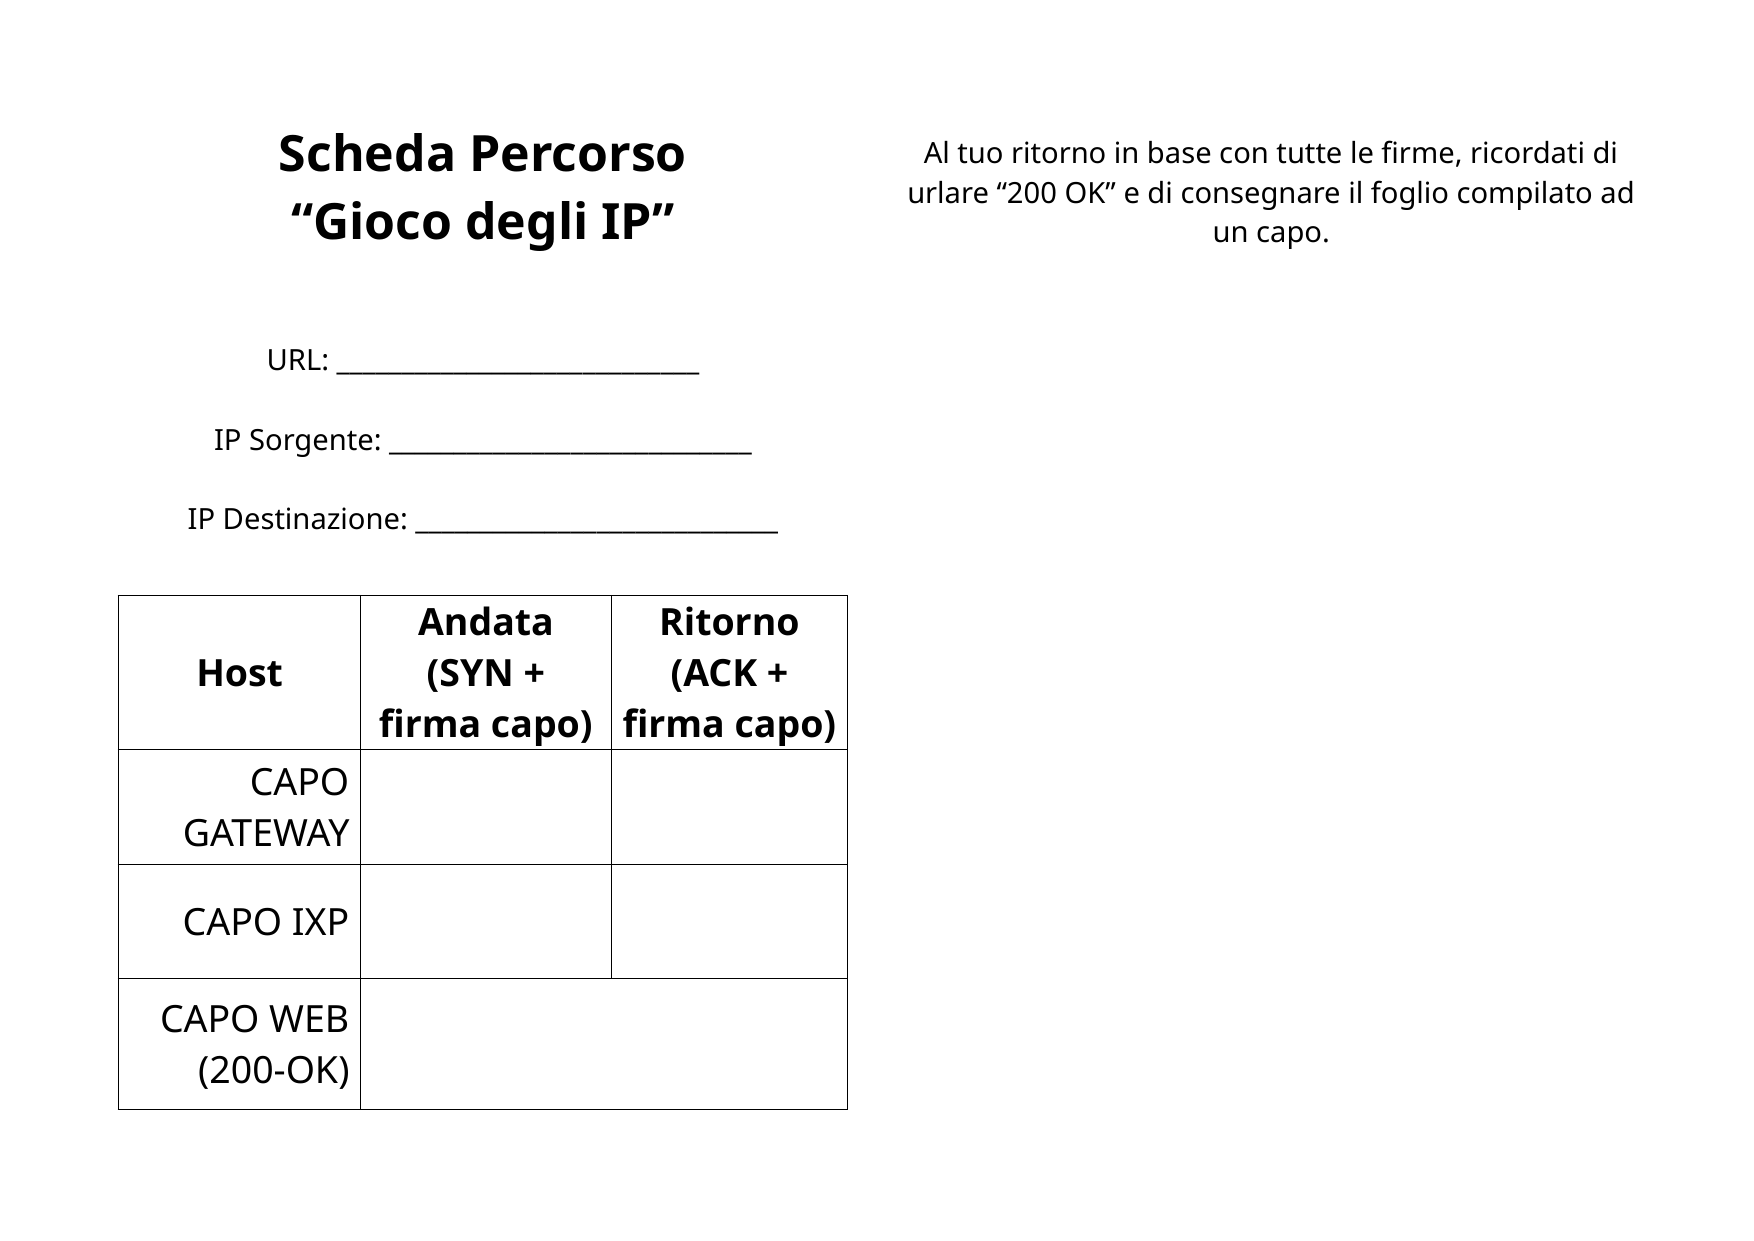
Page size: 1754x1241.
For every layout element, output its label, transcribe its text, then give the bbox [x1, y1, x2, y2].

text Scheda Percorso [118, 118, 847, 186]
text Al tuo ritorno in base con tutte le firme, ricordati di urlare “200 OK” e di consegnare il foglio compilato ad un capo. [906, 132, 1636, 251]
table_cell [612, 750, 847, 863]
table_cell CAPO WEB (200-OK) [119, 979, 360, 1108]
text IP Destinazione: ____________________________ [118, 498, 847, 538]
table_cell [361, 979, 847, 1108]
table_cell CAPO GATEWAY [119, 750, 360, 863]
table_header Ritorno (ACK + firma capo) [612, 596, 847, 749]
table_cell CAPO IXP [119, 865, 360, 978]
table_header Andata (SYN + firma capo) [361, 596, 611, 749]
text IP Sorgente: ____________________________ [118, 419, 847, 458]
table_header Host [119, 596, 360, 749]
table_cell [361, 865, 611, 978]
table_cell [361, 750, 611, 863]
text URL: ____________________________ [118, 339, 847, 379]
text “Gioco degli IP” [118, 186, 847, 254]
table_cell [612, 865, 847, 978]
